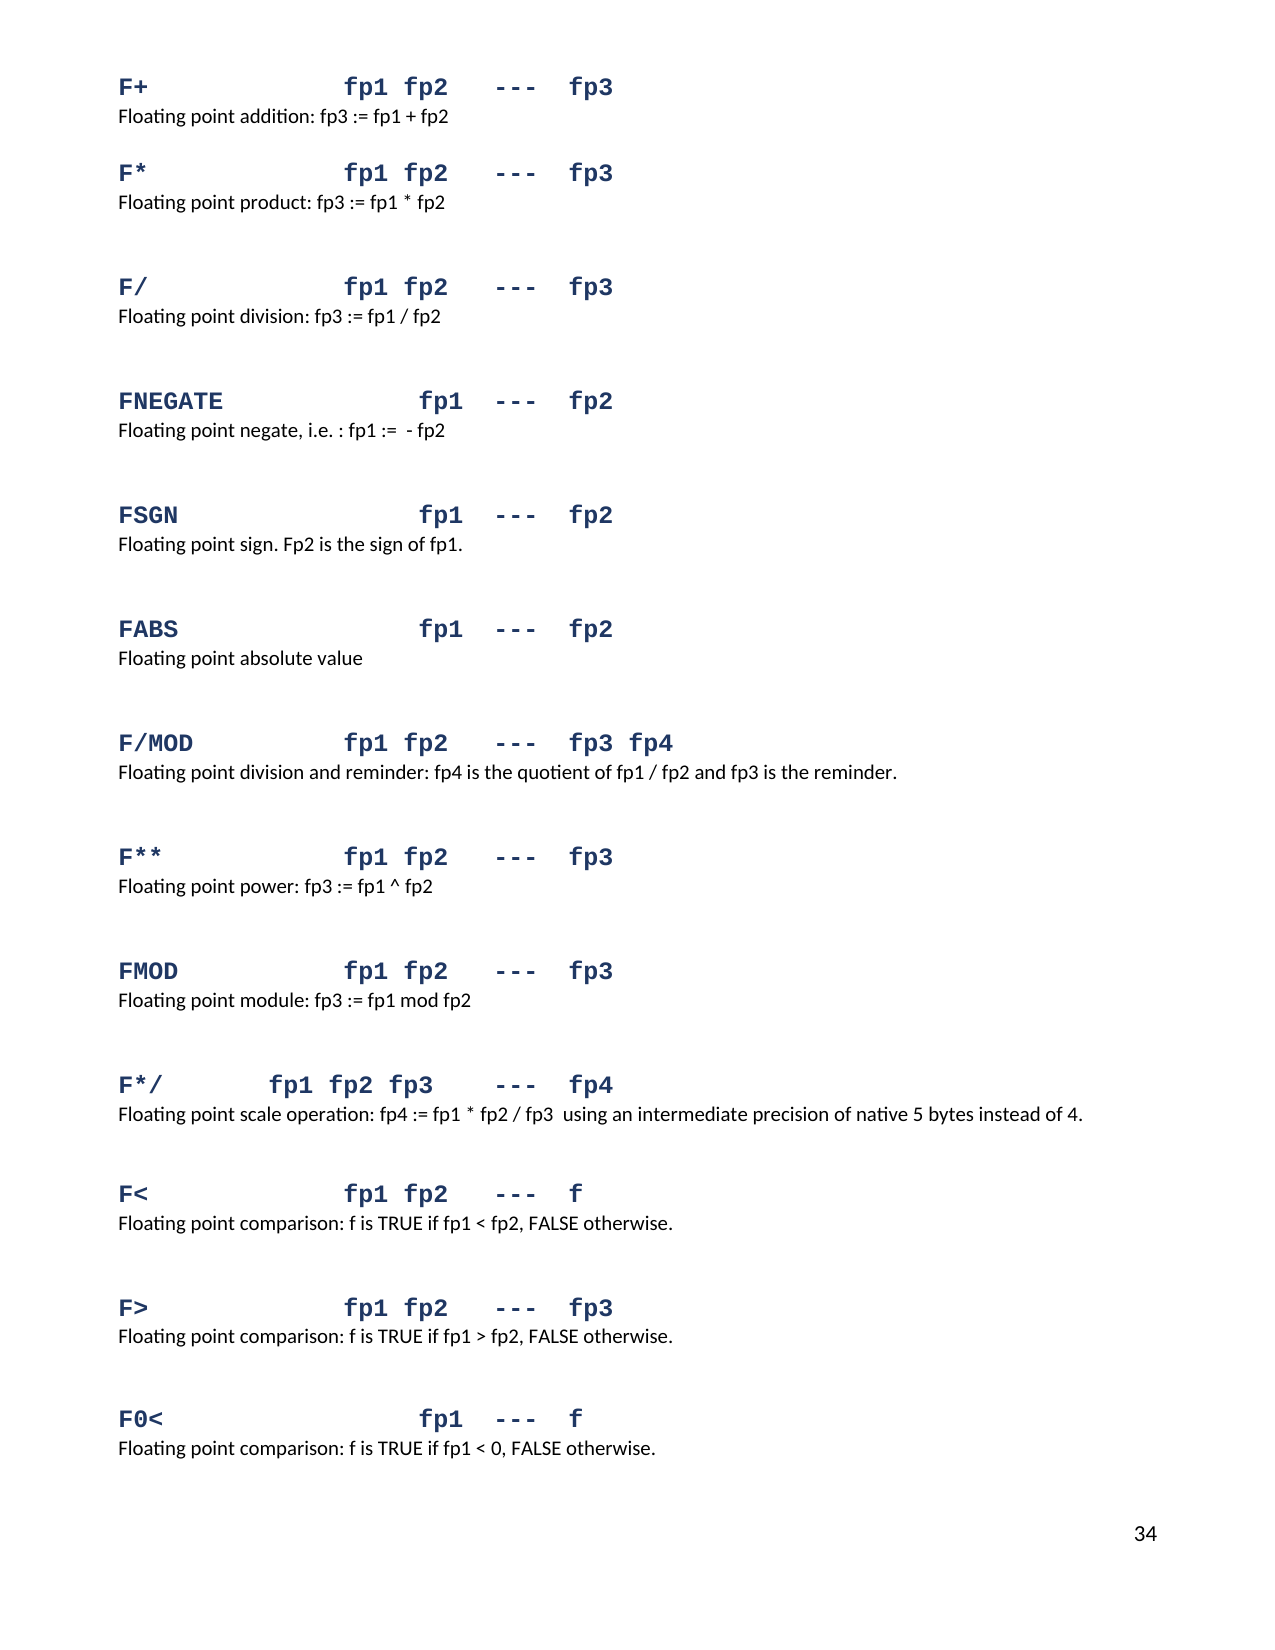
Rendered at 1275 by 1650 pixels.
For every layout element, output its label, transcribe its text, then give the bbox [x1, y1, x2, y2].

subtitle F> fp1 fp2 --- fp3 [118, 1295, 1157, 1324]
text Floating point sign. Fp2 is the sign of fp1. [118, 531, 1157, 557]
subtitle F0< fp1 --- f [118, 1407, 1157, 1435]
text Floating point absolute value [118, 645, 1157, 671]
subtitle FSGN fp1 --- fp2 [118, 503, 1157, 531]
subtitle F+ fp1 fp2 --- fp3 [118, 75, 1157, 103]
text Floating point division and reminder: fp4 is the quotient of fp1 / fp2 and fp3 is the reminder. [118, 759, 1157, 784]
subtitle FABS fp1 --- fp2 [118, 617, 1157, 645]
subtitle F* fp1 fp2 --- fp3 [118, 161, 1157, 189]
text Floating point comparison: f is TRUE if fp1 < 0, FALSE otherwise. [118, 1435, 1157, 1460]
text Floating point comparison: f is TRUE if fp1 < fp2, FALSE otherwise. [118, 1210, 1157, 1235]
text Floating point division: fp3 := fp1 / fp2 [118, 303, 1157, 329]
subtitle F< fp1 fp2 --- f [118, 1181, 1157, 1210]
subtitle F/MOD fp1 fp2 --- fp3 fp4 [118, 731, 1157, 759]
text Floating point power: fp3 := fp1 ^ fp2 [118, 873, 1157, 898]
text Floating point comparison: f is TRUE if fp1 > fp2, FALSE otherwise. [118, 1324, 1157, 1349]
subtitle F*/ fp1 fp2 fp3 --- fp4 [118, 1073, 1157, 1101]
subtitle F** fp1 fp2 --- fp3 [118, 845, 1157, 873]
text Floating point product: fp3 := fp1 * fp2 [118, 189, 1157, 215]
subtitle FMOD fp1 fp2 --- fp3 [118, 959, 1157, 987]
subtitle F/ fp1 fp2 --- fp3 [118, 275, 1157, 303]
subtitle FNEGATE fp1 --- fp2 [118, 389, 1157, 417]
text Floating point module: fp3 := fp1 mod fp2 [118, 987, 1157, 1012]
text Floating point negate, i.e. : fp1 := - fp2 [118, 417, 1157, 443]
text Floating point addition: fp3 := fp1 + fp2 [118, 103, 1157, 129]
text Floating point scale operation: fp4 := fp1 * fp2 / fp3 using an intermediate precision of native 5 bytes instead of 4. [118, 1101, 1157, 1126]
